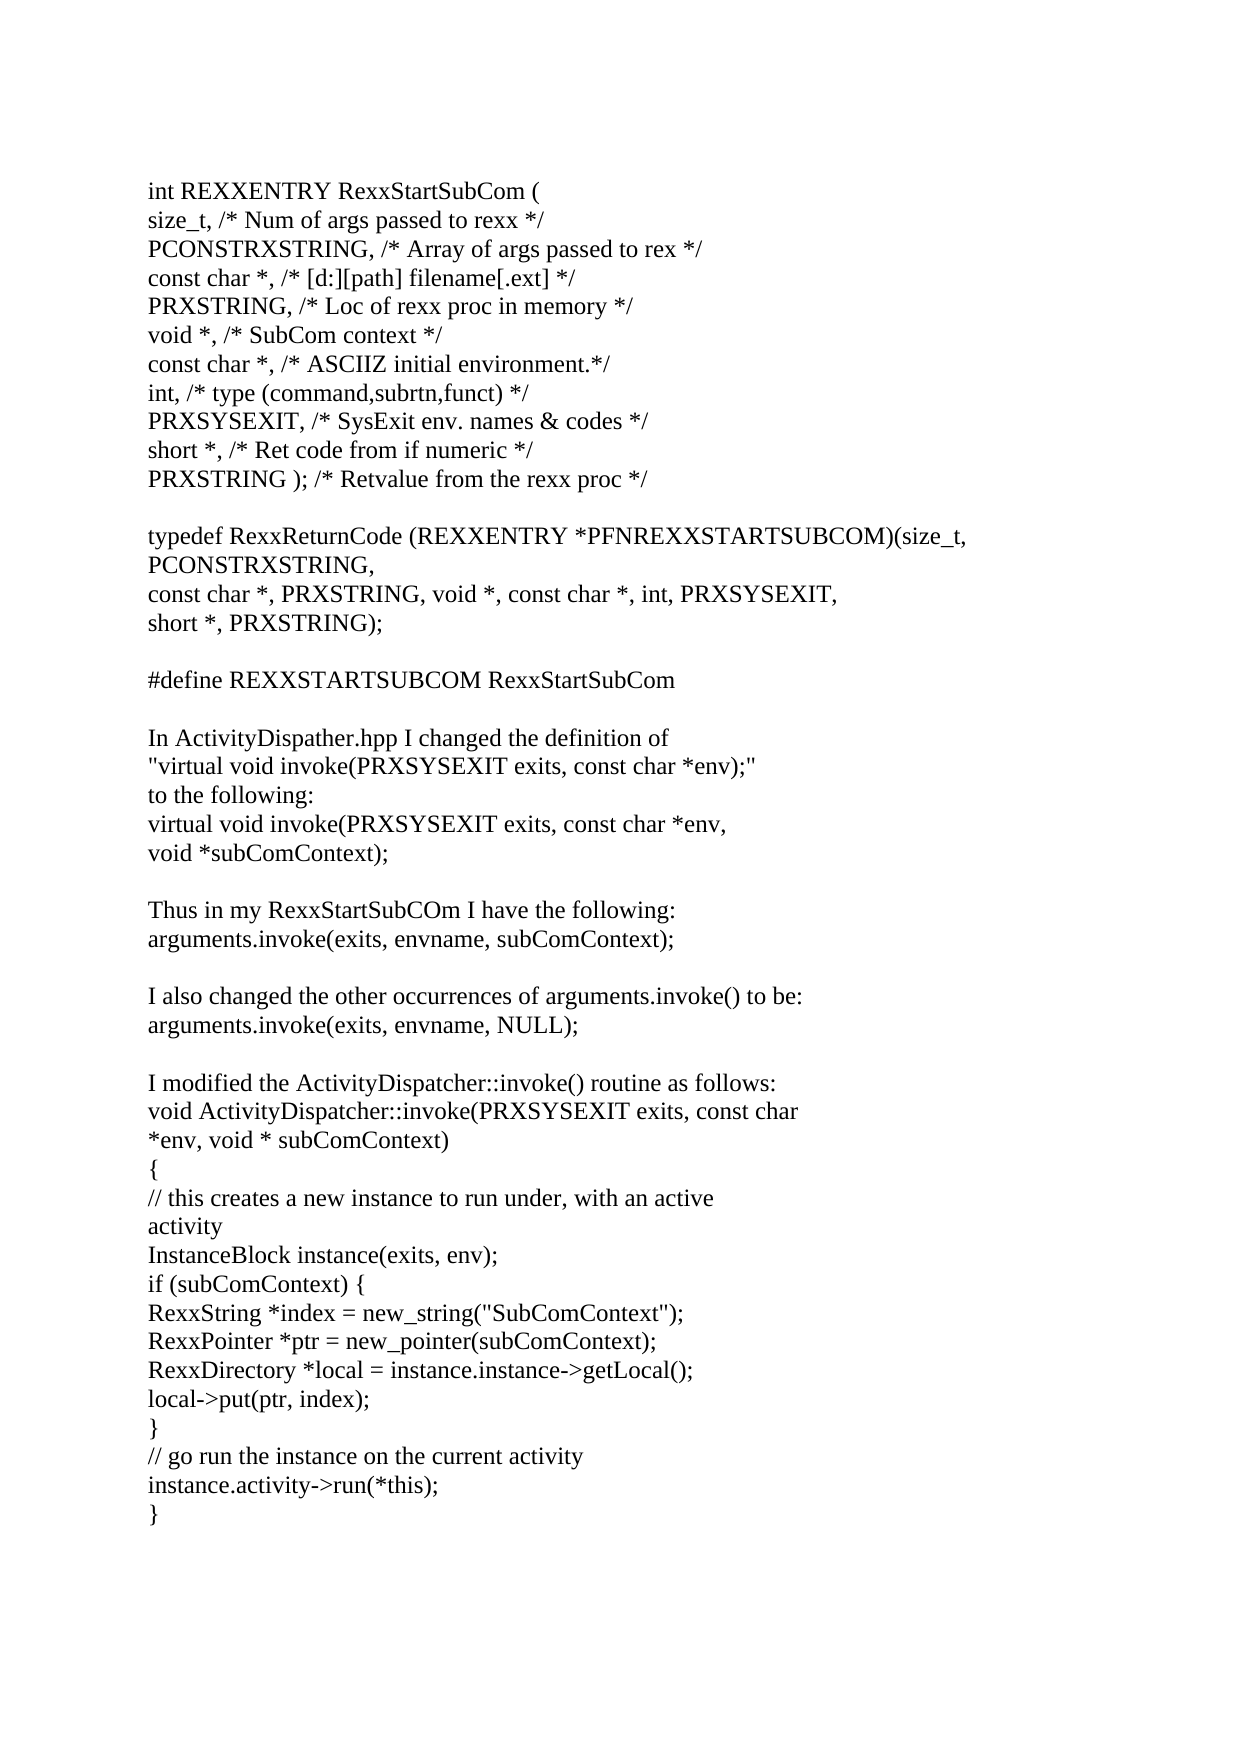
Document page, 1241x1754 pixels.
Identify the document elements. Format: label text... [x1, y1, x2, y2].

text int REXXENTRY RexxStartSubCom ( size_t, /* Num of args passed to rexx */ PCONSTRXSTRING, /* Array of args passed to rex */ const char *, /* [d:][path] filename[.ext] */ PRXSTRING, /* Loc of rexx proc in memory */ void *, /* SubCom context */ const char *, /* ASCIIZ initial environment.*/ int, /* type (command,subrtn,funct) */ PRXSYSEXIT, /* SysExit env. names & codes */ short *, /* Ret code from if numeric */ PRXSTRING ); /* Retvalue from the rexx proc */ typedef RexxReturnCode (REXXENTRY *PFNREXXSTARTSUBCOM)(size_t, PCONSTRXSTRING, const char *, PRXSTRING, void *, const char *, int, PRXSYSEXIT, short *, PRXSTRING); #define REXXSTARTSUBCOM RexxStartSubCom In ActivityDispather.hpp I changed the definition of "virtual void invoke(PRXSYSEXIT exits, const char *env);" to the following: virtual void invoke(PRXSYSEXIT exits, const char *env, void *subComContext); Thus in my RexxStartSubCOm I have the following: arguments.invoke(exits, envname, subComContext); I also changed the other occurrences of arguments.invoke() to be: arguments.invoke(exits, envname, NULL); I modified the ActivityDispatcher::invoke() routine as follows: void ActivityDispatcher::invoke(PRXSYSEXIT exits, const char *env, void * subComContext) { // this creates a new instance to run under, with an active activity InstanceBlock instance(exits, env); if (subComContext) { RexxString *index = new_string("SubComContext"); RexxPointer *ptr = new_pointer(subComContext); RexxDirectory *local = instance.instance->getLocal(); local->put(ptr, index); } // go run the instance on the current activity instance.activity->run(*this); } [148, 148, 1093, 1556]
